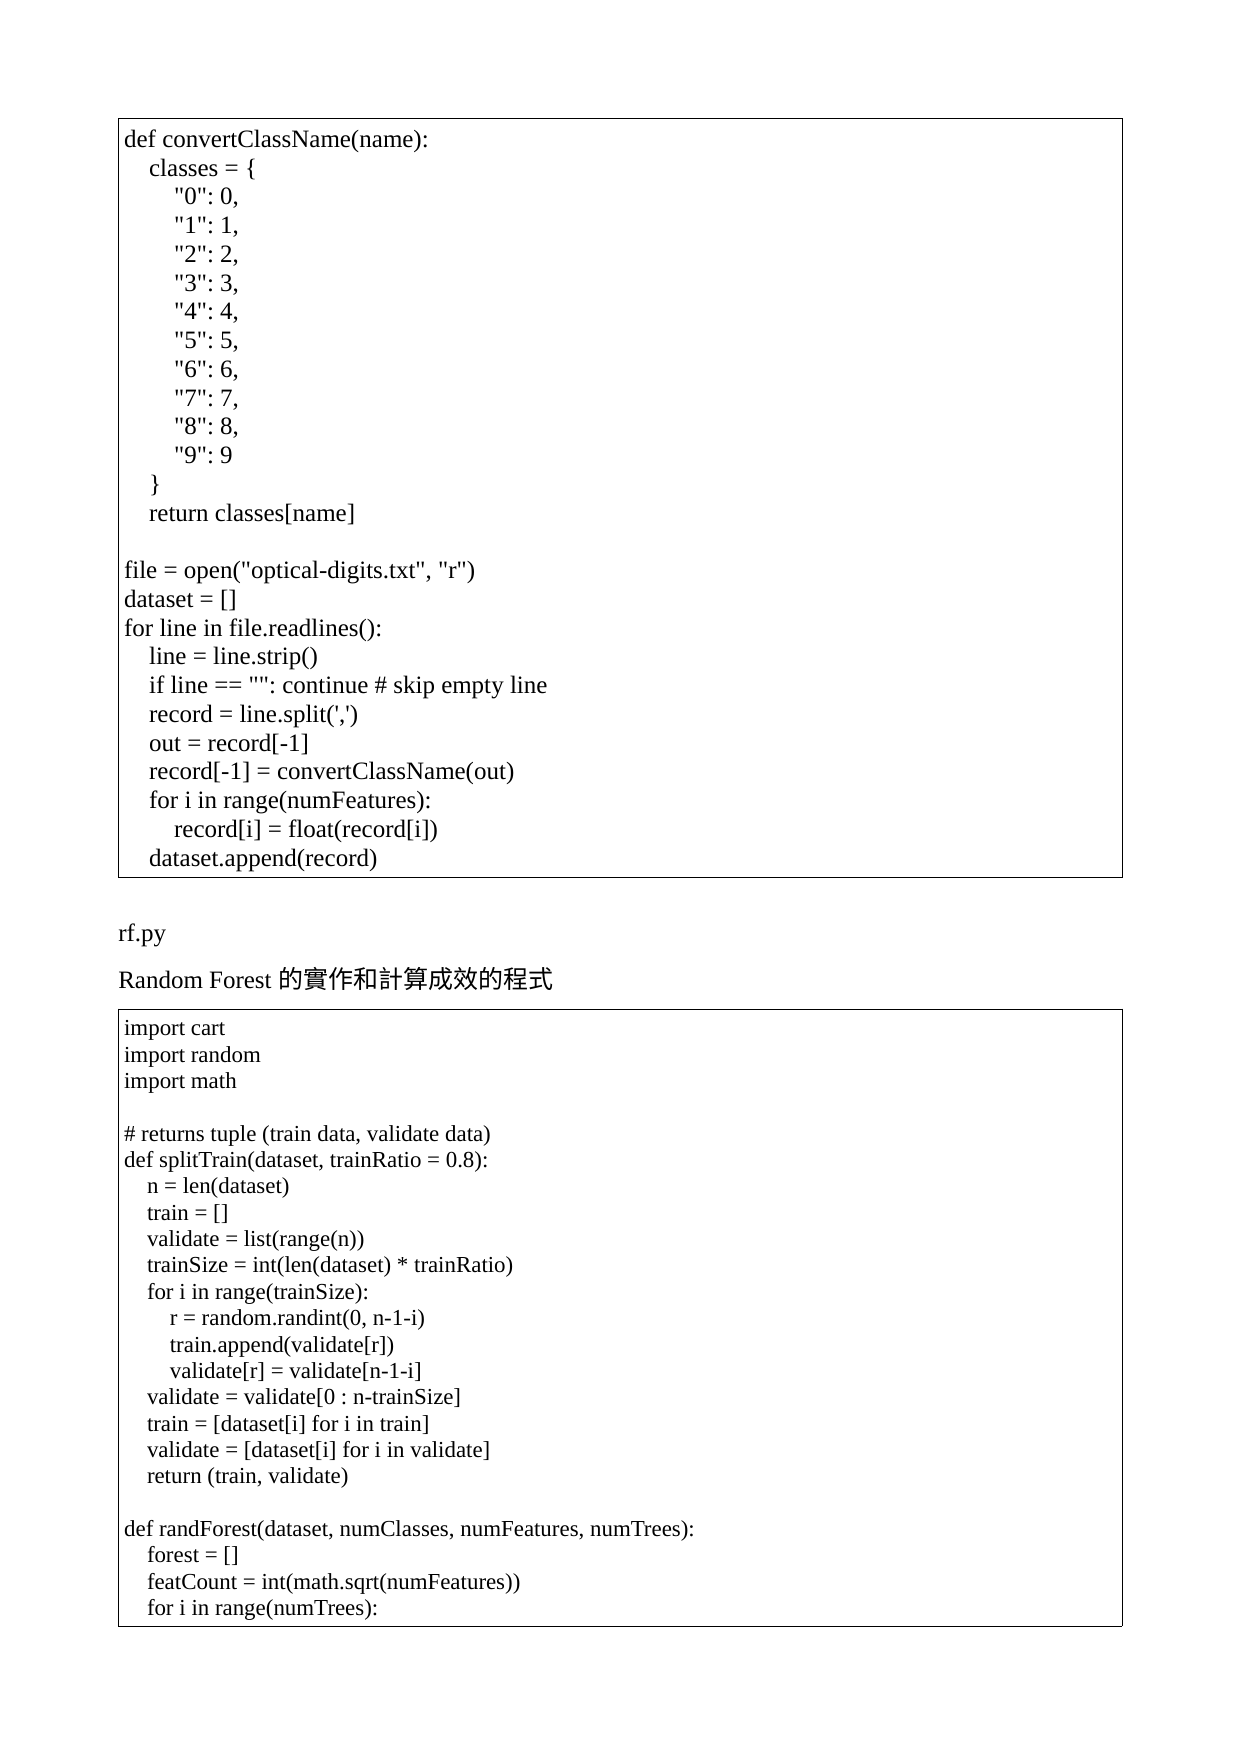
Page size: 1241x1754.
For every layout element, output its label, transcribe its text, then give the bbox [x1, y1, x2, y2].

table_header def convertClassName(name): classes = { "0": 0, "1": 1, "2": 2, "3": 3, "4": 4, "5": 5, "6": 6, "7": 7, "8": 8, "9": 9 } return classes[name] file = open("optical-digits.txt", "r") dataset = [] for line in file.readlines(): line = line.strip() if line == "": continue # skip empty line record = line.split(',') out = record[-1] record[-1] = convertClassName(out) for i in range(numFeatures): record[i] = float(record[i]) dataset.append(record) [119, 119, 1122, 877]
text rf.py [118, 918, 1122, 947]
text Random Forest 的實作和計算成效的程式 [118, 960, 1122, 996]
table_header import cart import random import math # returns tuple (train data, validate data) def splitTrain(dataset, trainRatio = 0.8): n = len(dataset) train = [] validate = list(range(n)) trainSize = int(len(dataset) * trainRatio) for i in range(trainSize): r = random.randint(0, n-1-i) train.append(validate[r]) validate[r] = validate[n-1-i] validate = validate[0 : n-trainSize] train = [dataset[i] for i in train] validate = [dataset[i] for i in validate] return (train, validate) def randForest(dataset, numClasses, numFeatures, numTrees): forest = [] featCount = int(math.sqrt(numFeatures)) for i in range(numTrees): [119, 1010, 1122, 1626]
